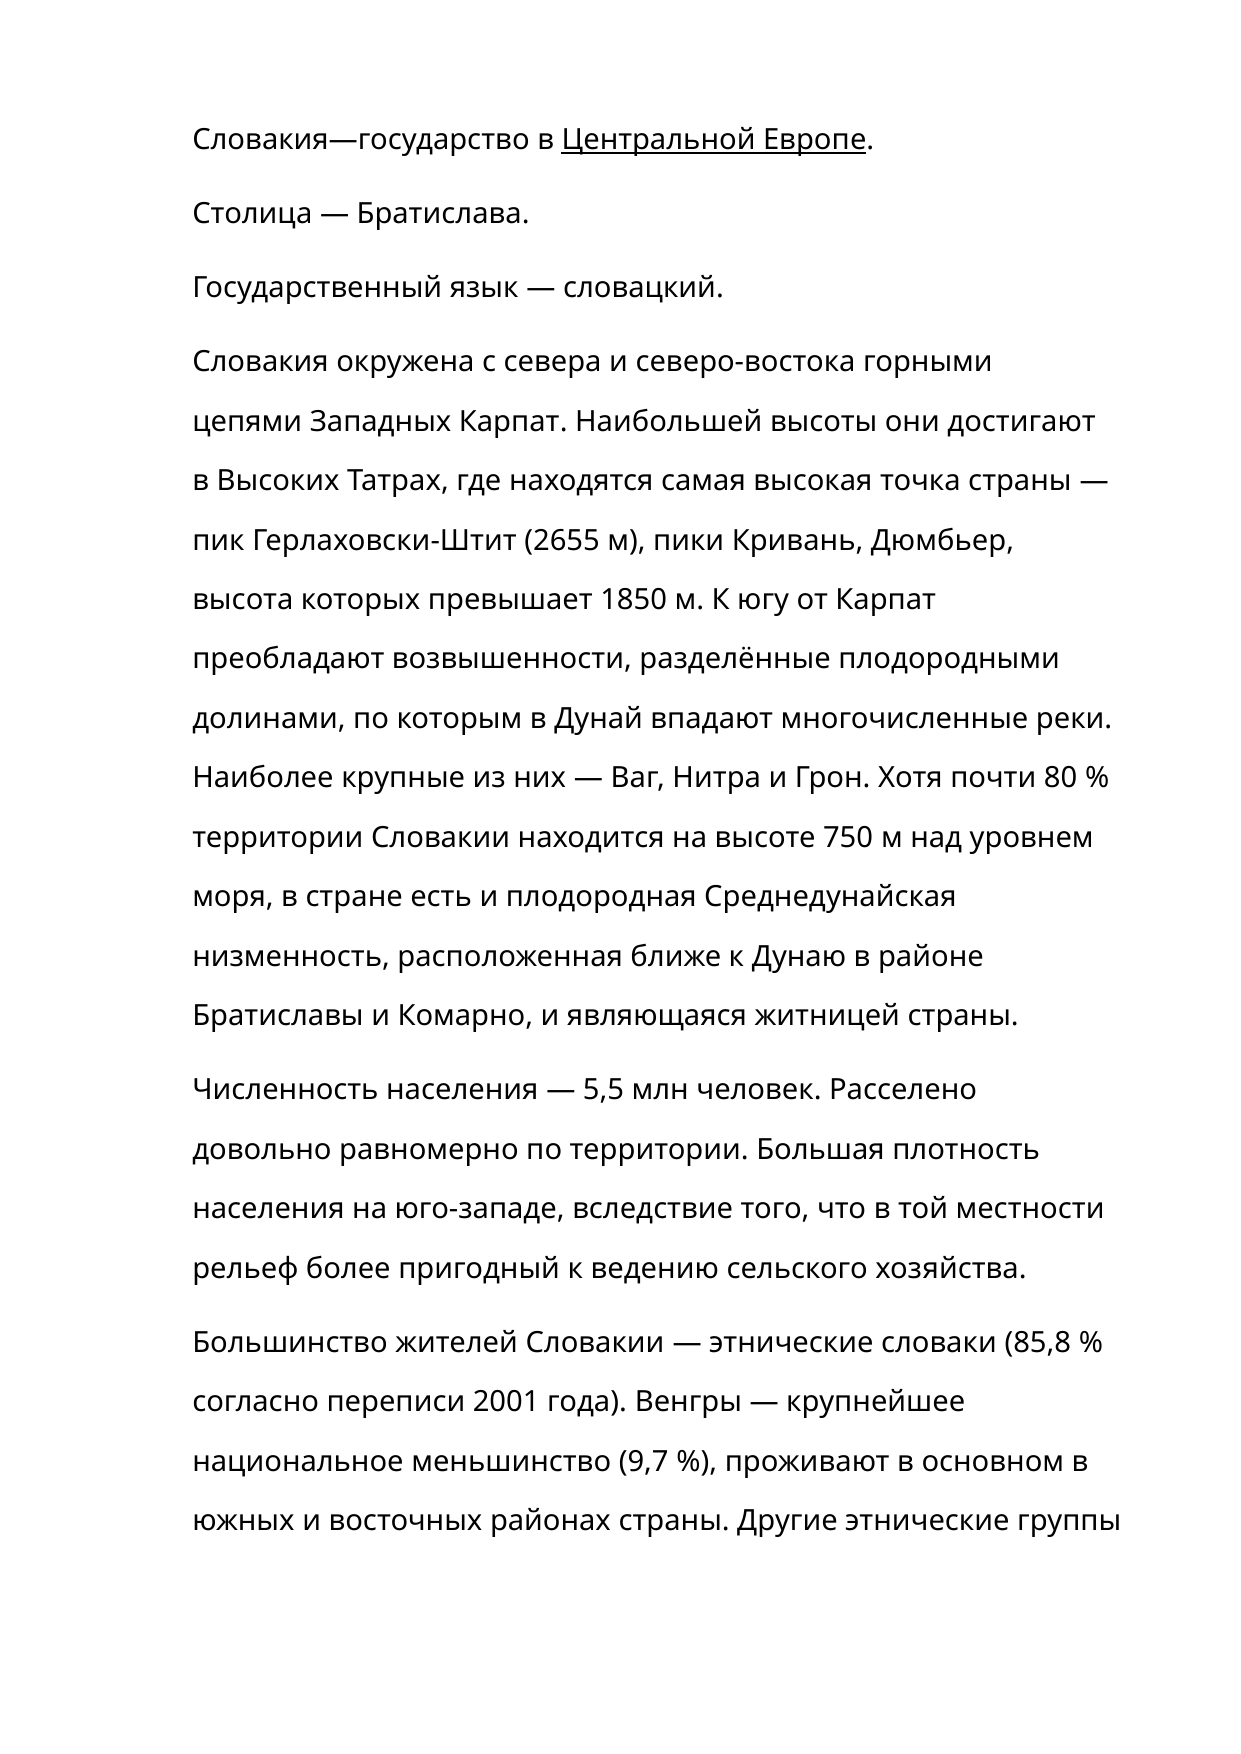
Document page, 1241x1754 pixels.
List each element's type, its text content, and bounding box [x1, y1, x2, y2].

text Словакия окружена с севера и северо-востока горными цепями Западных Карпат. Наибольшей высоты они достигают в Высоких Татрах, где находятся самая высокая точка страны — пик Герлаховски-Штит (2655 м), пики Кривань, Дюмбьер, высота которых превышает 1850 м. К югу от Карпат преобладают возвышенности, разделённые плодородными долинами, по которым в Дунай впадают многочисленные реки. Наиболее крупные из них — Ваг, Нитра и Грон. Хотя почти 80 % территории Словакии находится на высоте 750 м над уровнем моря, в стране есть и плодородная Среднедунайская низменность, расположенная ближе к Дунаю в районе Братиславы и Комарно, и являющаяся житницей страны. [192, 340, 1122, 1034]
text Государственный язык — словацкий. [192, 266, 1122, 306]
text Словакия—государство в Центральной Европе. [192, 118, 1122, 158]
text Численность населения — 5,5 млн человек. Расселено довольно равномерно по территории. Большая плотность населения на юго-западе, вследствие того, что в той местности рельеф более пригодный к ведению сельского хозяйства. [192, 1069, 1122, 1287]
text Столица — Братислава. [192, 192, 1122, 232]
text Большинство жителей Словакии — этнические словаки (85,8 % согласно переписи 2001 года). Венгры — крупнейшее национальное меньшинство (9,7 %), проживают в основном в южных и восточных районах страны. Другие этнические группы [192, 1321, 1122, 1539]
